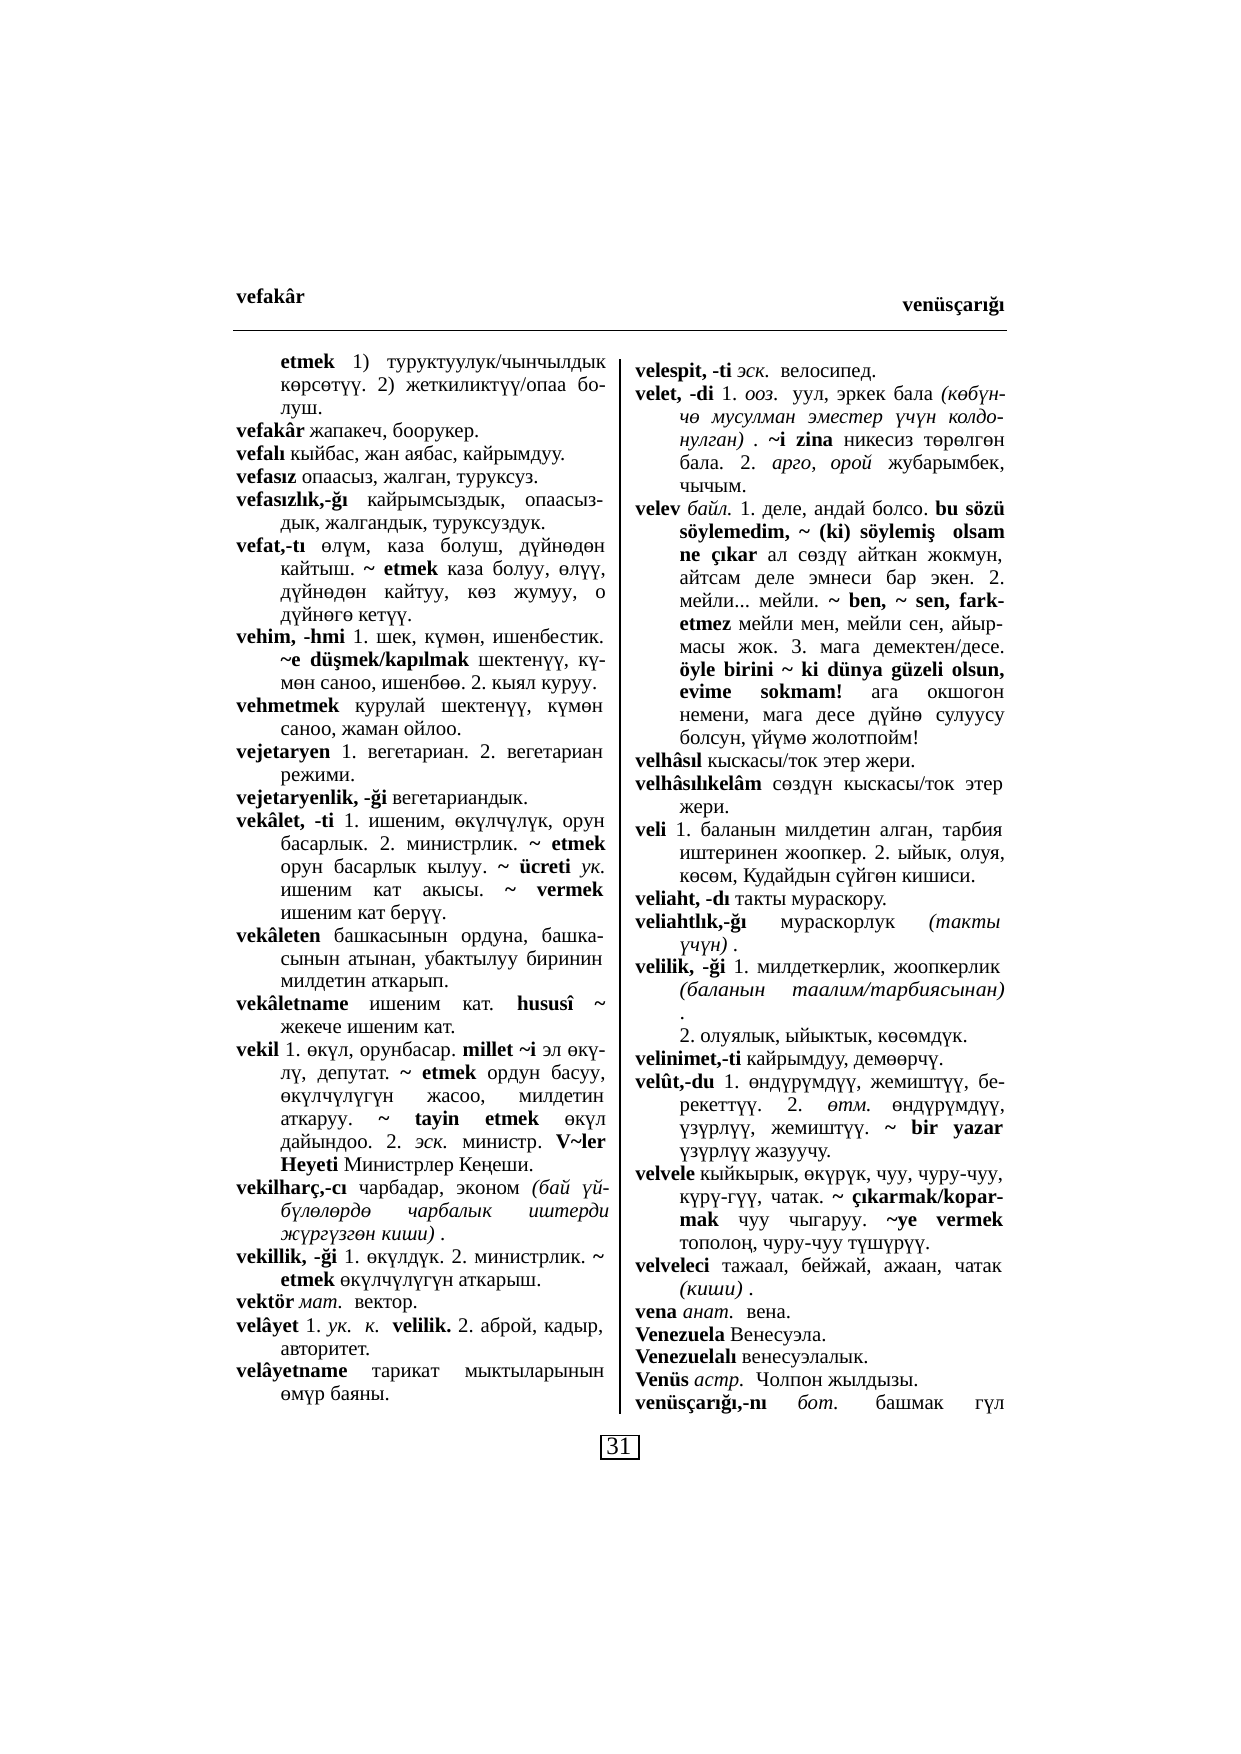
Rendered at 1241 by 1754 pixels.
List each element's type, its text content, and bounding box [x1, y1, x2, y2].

text vefakâr [236, 284, 305, 308]
text vehmetmek курулай шектенүү, күмөн саноо, жаман ойлоо. [236, 694, 606, 740]
text vefakâr жапакеч, боорукер. [236, 419, 609, 442]
text режими. [280, 763, 356, 786]
text velâyet 1. ук. к. velilik. 2. аброй, кадыр, авторитет. [236, 1314, 606, 1359]
text vekillik, -ği 1. өкүлдүк. 2. министрлик. ~ etmek өкүлчүлүгүн аткарыш. [236, 1245, 606, 1291]
text масы жок. 3. мага демектен/десе. öyle birini ~ ki dünya güzeli olsun, evime sokmam! ага окшогон [679, 635, 1005, 703]
text venüsçarığı,-nı бот. башмак гүл [635, 1391, 1065, 1414]
text чө мусулман эместер үчүн колдо- [679, 405, 1008, 428]
text vena анат. вена. [635, 1300, 1065, 1323]
text (баланын таалим/тарбиясынан) . [679, 978, 1005, 1024]
text vejetaryenlik, -ği вегетариандык. [236, 786, 609, 809]
text vekâlet, -ti 1. ишеним, өкүлчүлүк, орун [236, 809, 609, 832]
text иштеринен жоопкер. 2. ыйык, олуя, көсөм, Кудайдын сүйгөн кишиси. [679, 841, 1005, 887]
text нулган) . ~i zina никесиз төрөлгөн бала. 2. арго, орой жубарымбек, чычым. [679, 428, 1005, 497]
text velinimet,-ti кайрымдуу, демөөрчү. [635, 1047, 1065, 1070]
text vekâleten башкасынын ордуна, башка- сынын атынан, убактылуу биринин [236, 924, 609, 969]
text velvele кыйкырык, өкүрүк, чуу, чуру-чуу, күрү-гүү, чатак. ~ çıkarmak/kopar- [635, 1162, 1005, 1208]
text басарлык. 2. министрлик. ~ etmek орун басарлык кылуу. ~ ücreti ук. ишеним кат акысы. ~ vermek [280, 832, 606, 901]
text vehim, -hmi 1. шек, күмөн, ишенбестик. [236, 626, 609, 648]
text velet, -di 1. ооз. уул, эркек бала (көбүн- [635, 382, 1065, 405]
text velût,-du 1. өндүрүмдүү, жемиштүү, бе- рекеттүү. 2. өтм. өндүрүмдүү, үзүрлүү, жемиштүү. ~ bir yazar [635, 1070, 1005, 1139]
text аткаруу. ~ tayin etmek өкүл дайындоо. 2. эск. министр. V~ler Heyeti Министрлер Кеңеши. [280, 1107, 606, 1176]
text veli 1. баланын милдетин алган, тарбия [635, 818, 1065, 841]
text vekil 1. өкүл, орунбасар. millet ~i эл өкү- лү, депутат. ~ etmek ордун басуу, өкүлчүлүгүн жасоо, милдетин [236, 1038, 606, 1107]
text veliaht, -dı такты мураскору. [635, 887, 1065, 910]
text mak чуу чыгаруу. ~ye vermek [679, 1208, 1004, 1231]
text vekâletname ишеним кат. hususî ~ [236, 992, 609, 1015]
text velev байл. 1. деле, андай болсо. bu sözü söylemedim, ~ (ki) söylemiş olsam ne çıkar ал сөздү айткан жокмун, [635, 497, 1005, 566]
text ~e düşmek/kapılmak шектенүү, кү- мөн саноо, ишенбөө. 2. кыял куруу. [280, 648, 606, 694]
text vefalı кыйбас, жан аябас, кайрымдуу. [236, 442, 609, 465]
text velveleci тажаал, бейжай, ажаан, чатак [635, 1254, 1029, 1277]
text Venüs астр. Чолпон жылдызы. [635, 1368, 1065, 1391]
text немени, мага десе дүйнө сулуусу болсун, үйүмө жолотпойм! [679, 703, 1004, 749]
text милдетин аткарып. [280, 969, 451, 992]
text velhâsıl кыскасы/ток этер жери. [635, 749, 1065, 772]
text vektör мат. вектор. [236, 1291, 609, 1313]
text etmek 1) туруктуулук/чынчылдык көрсөтүү. 2) жеткиликтүү/опаа бо- луш. [280, 350, 606, 419]
text velilik, -ği 1. милдеткерлик, жоопкерлик [635, 956, 1065, 978]
text velhâsılıkelâm сөздүн кыскасы/ток этер жери. [635, 772, 1004, 818]
text үзүрлүү жазуучу. [679, 1139, 834, 1162]
text vefasızlık,-ğı кайрымсыздык, опаасыз- дык, жалгандык, туруксуздук. [236, 488, 609, 534]
text Venezuela Венесуэла. [635, 1323, 1065, 1346]
text кайтыш. ~ etmek каза болуу, өлүү, дүйнөдөн кайтуу, көз жумуу, о дүйнөгө кетүү. [280, 557, 606, 626]
text vefat,-tı өлүм, каза болуш, дүйнөдөн [236, 534, 609, 557]
text тополоң, чуру-чуу түшүрүү. [679, 1231, 931, 1254]
text veliahtlık,-ğı мураскорлук (такты үчүн) . [635, 910, 1005, 956]
text айтсам деле эмнеси бар экен. 2. мейли... мейли. ~ ben, ~ sen, fark- etmez мейли мен, мейли сен, айыр- [679, 566, 1004, 634]
text Venezuelalı венесуэлалык. [635, 1346, 1065, 1368]
text velâyetname тарикат мыктыларынын [236, 1359, 609, 1382]
text vejetaryen 1. вегетариан. 2. вегетариан [236, 740, 609, 763]
text жекече ишеним кат. [280, 1015, 460, 1038]
text velespit, -ti эск. велосипед. [635, 358, 1065, 382]
text ишеним кат берүү. [280, 901, 448, 924]
text (киши) . [679, 1277, 754, 1300]
text өмүр баяны. [280, 1382, 390, 1405]
text venüsçarığı [902, 292, 1065, 316]
text 2. олуялык, ыйыктык, көсөмдүк. [679, 1024, 969, 1047]
text vekilharç,-cı чарбадар, эконом (бай үй- бүлөлөрдө чарбалык иштерди жүргүзгөн киши) . [236, 1176, 609, 1245]
text vefasız опаасыз, жалган, туруксуз. [236, 465, 609, 488]
